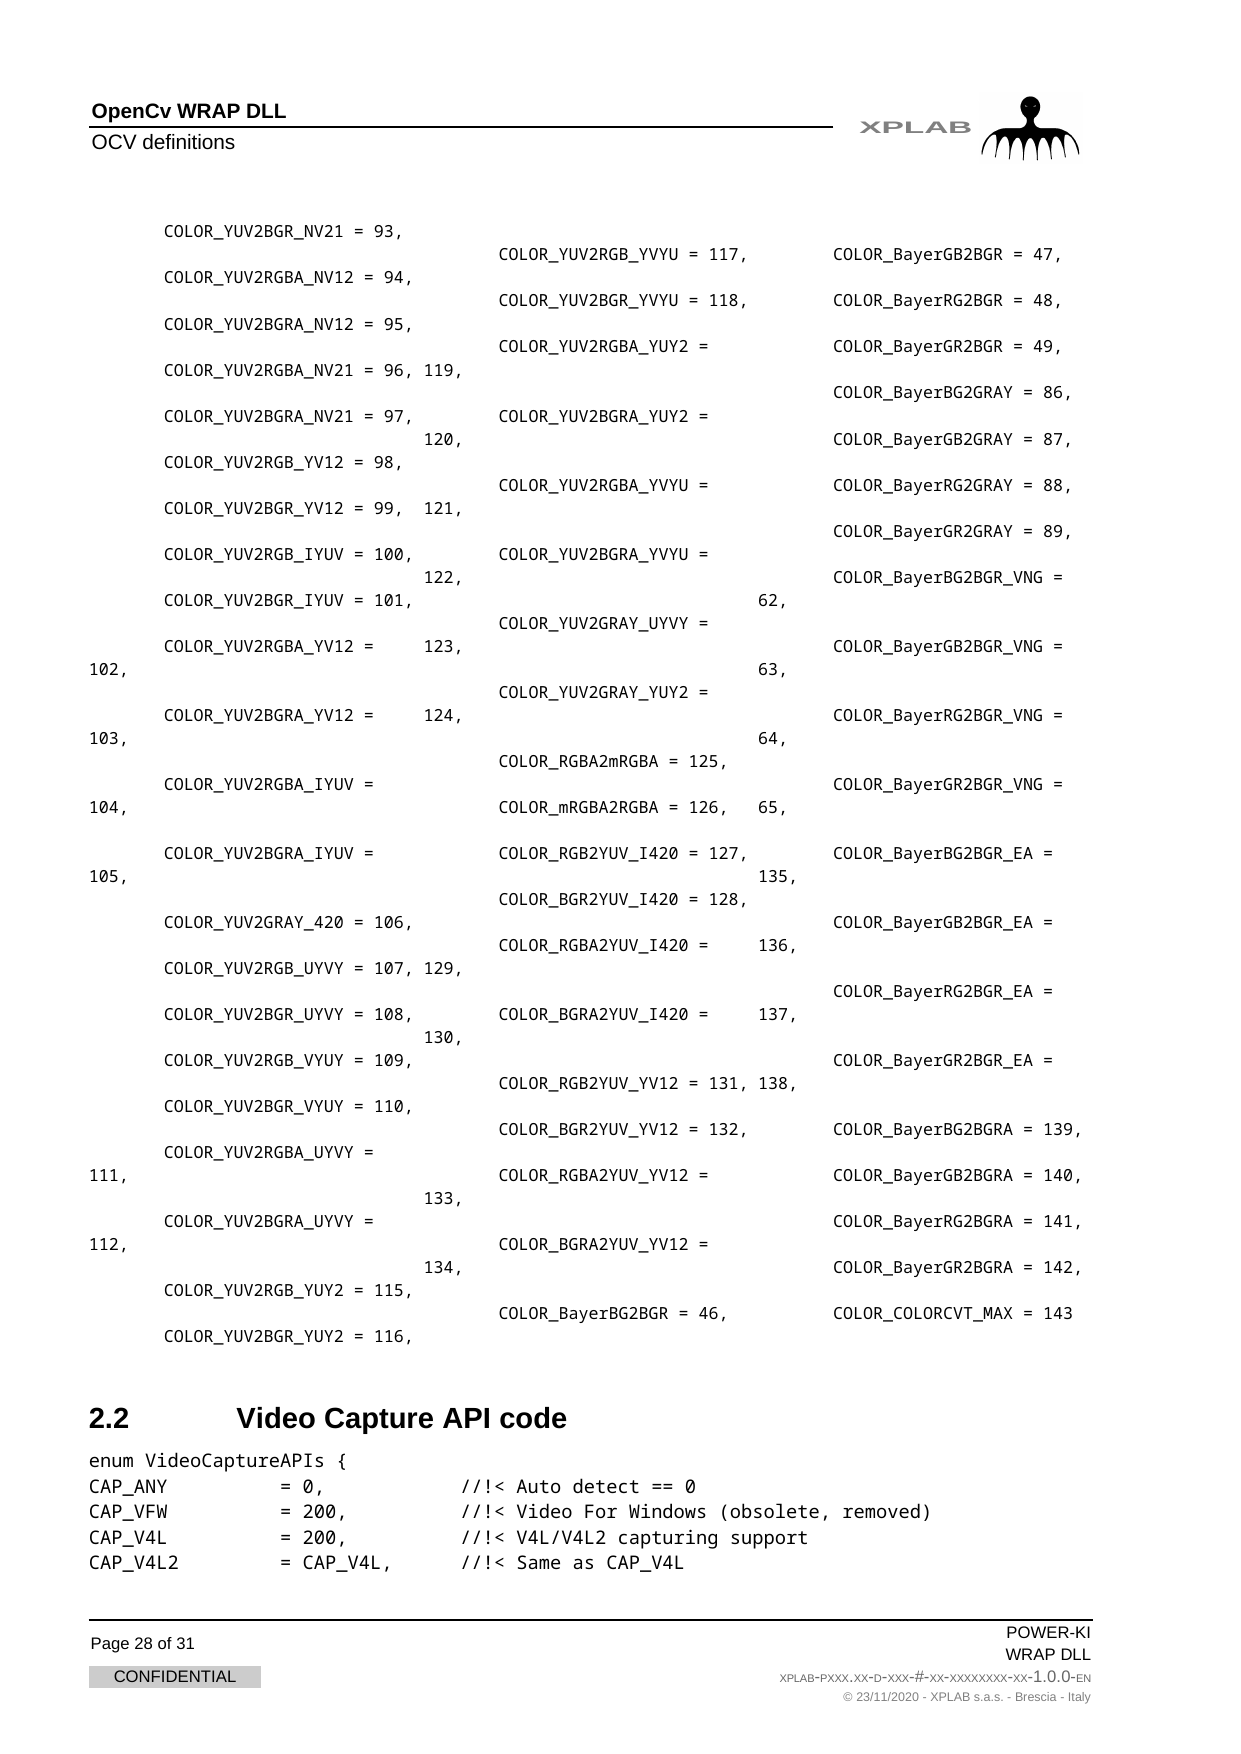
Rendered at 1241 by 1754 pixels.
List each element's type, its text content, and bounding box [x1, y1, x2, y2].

text COLOR_RGB2YUV_YV12 = 131, [423, 1048, 758, 1094]
text enum VideoCaptureAPIs { [88, 1447, 1093, 1473]
text COLOR_BGRA2YUV_I420 = 130, [423, 979, 758, 1048]
text COLOR_RGBA2YUV_YV12 = 133, [423, 1141, 758, 1210]
text COLOR_RGBA2YUV_I420 = 129, [423, 910, 758, 979]
text COLOR_YUV2BGRA_NV12 = 95, [88, 289, 423, 335]
text COLOR_BayerBG2BGRA = 139, [758, 1094, 1093, 1141]
text COLOR_COLORCVT_MAX = 143 [758, 1279, 1093, 1325]
text COLOR_YUV2BGR_NV21 = 93, [88, 220, 423, 243]
text COLOR_BayerRG2GRAY = 88, [758, 450, 1093, 496]
text COLOR_YUV2BGRA_YUY2 = 120, [423, 381, 758, 450]
text COLOR_YUV2BGR_IYUV = 101, [88, 565, 423, 611]
text COLOR_YUV2RGB_YV12 = 98, [88, 427, 423, 473]
text COLOR_BayerGR2BGR = 49, [758, 312, 1093, 358]
text COLOR_YUV2BGRA_YVYU = 122, [423, 519, 758, 588]
text COLOR_YUV2RGB_UYVY = 107, [88, 933, 423, 979]
text COLOR_YUV2RGBA_NV12 = 94, [88, 243, 423, 289]
text COLOR_YUV2BGRA_NV21 = 97, [88, 381, 423, 427]
text COLOR_BayerGR2BGR_VNG = 65, [758, 749, 1093, 818]
text CAP_VFW = 200, //!< Video For Windows (obsolete, removed) [88, 1498, 1093, 1524]
text COLOR_BayerGB2BGRA = 140, [758, 1141, 1093, 1187]
text COLOR_BayerRG2BGR_VNG = 64, [758, 680, 1093, 749]
text COLOR_YUV2RGB_VYUY = 109, [88, 1026, 423, 1072]
text COLOR_YUV2GRAY_UYVY = 123, [423, 588, 758, 657]
text COLOR_YUV2RGBA_YV12 = 102, [88, 611, 423, 680]
text COLOR_BayerBG2BGR_EA = 135, [758, 818, 1093, 887]
text COLOR_BayerGR2BGR_EA = 138, [758, 1026, 1093, 1094]
text COLOR_BGR2YUV_I420 = 128, [423, 864, 758, 910]
text COLOR_YUV2BGR_YV12 = 99, [88, 473, 423, 519]
text COLOR_YUV2RGB_IYUV = 100, [88, 519, 423, 565]
text COLOR_YUV2BGR_YUY2 = 116, [88, 1302, 423, 1348]
text CAP_V4L = 200, //!< V4L/V4L2 capturing support [88, 1524, 1093, 1549]
text COLOR_YUV2BGR_YVYU = 118, [423, 266, 758, 312]
text COLOR_BayerBG2BGR_VNG = 62, [758, 542, 1093, 611]
text COLOR_YUV2RGBA_YVYU = 121, [423, 450, 758, 519]
text COLOR_YUV2BGRA_UYVY = 112, [88, 1187, 423, 1256]
text COLOR_BayerBG2BGR = 46, [423, 1279, 758, 1325]
text COLOR_BayerGR2GRAY = 89, [758, 496, 1093, 542]
text COLOR_YUV2RGBA_IYUV = 104, [88, 749, 423, 818]
text COLOR_YUV2RGBA_UYVY = 111, [88, 1118, 423, 1187]
text COLOR_BayerRG2BGRA = 141, [758, 1187, 1093, 1233]
text COLOR_RGB2YUV_I420 = 127, [423, 818, 758, 864]
text COLOR_BGR2YUV_YV12 = 132, [423, 1094, 758, 1141]
text COLOR_BayerRG2BGR_EA = 137, [758, 956, 1093, 1026]
text COLOR_YUV2BGR_VYUY = 110, [88, 1072, 423, 1118]
text COLOR_BayerGB2BGR_VNG = 63, [758, 611, 1093, 680]
text COLOR_YUV2GRAY_YUY2 = 124, [423, 657, 758, 726]
text CAP_V4L2 = CAP_V4L, //!< Same as CAP_V4L [88, 1549, 1093, 1575]
subtitle Video Capture API code [88, 1402, 1093, 1435]
text COLOR_YUV2BGR_UYVY = 108, [88, 979, 423, 1026]
text COLOR_BayerBG2GRAY = 86, [758, 358, 1093, 404]
text COLOR_BGRA2YUV_YV12 = 134, [423, 1210, 758, 1279]
text COLOR_RGBA2mRGBA = 125, [423, 726, 758, 772]
text CAP_ANY = 0, //!< Auto detect == 0 [88, 1473, 1093, 1498]
text COLOR_YUV2RGB_YVYU = 117, [423, 220, 758, 266]
text COLOR_YUV2BGRA_YV12 = 103, [88, 680, 423, 749]
text COLOR_YUV2BGRA_IYUV = 105, [88, 818, 423, 887]
text COLOR_BayerGB2GRAY = 87, [758, 404, 1093, 450]
text COLOR_BayerGB2BGR = 47, [758, 220, 1093, 266]
text COLOR_YUV2RGBA_NV21 = 96, [88, 335, 423, 381]
text COLOR_BayerRG2BGR = 48, [758, 266, 1093, 312]
text COLOR_BayerGB2BGR_EA = 136, [758, 887, 1093, 956]
text COLOR_mRGBA2RGBA = 126, [423, 772, 758, 818]
picture [978, 92, 1083, 164]
text COLOR_YUV2RGBA_YUY2 = 119, [423, 312, 758, 381]
text COLOR_BayerGR2BGRA = 142, [758, 1233, 1093, 1279]
text COLOR_YUV2GRAY_420 = 106, [88, 887, 423, 933]
text COLOR_YUV2RGB_YUY2 = 115, [88, 1256, 423, 1302]
